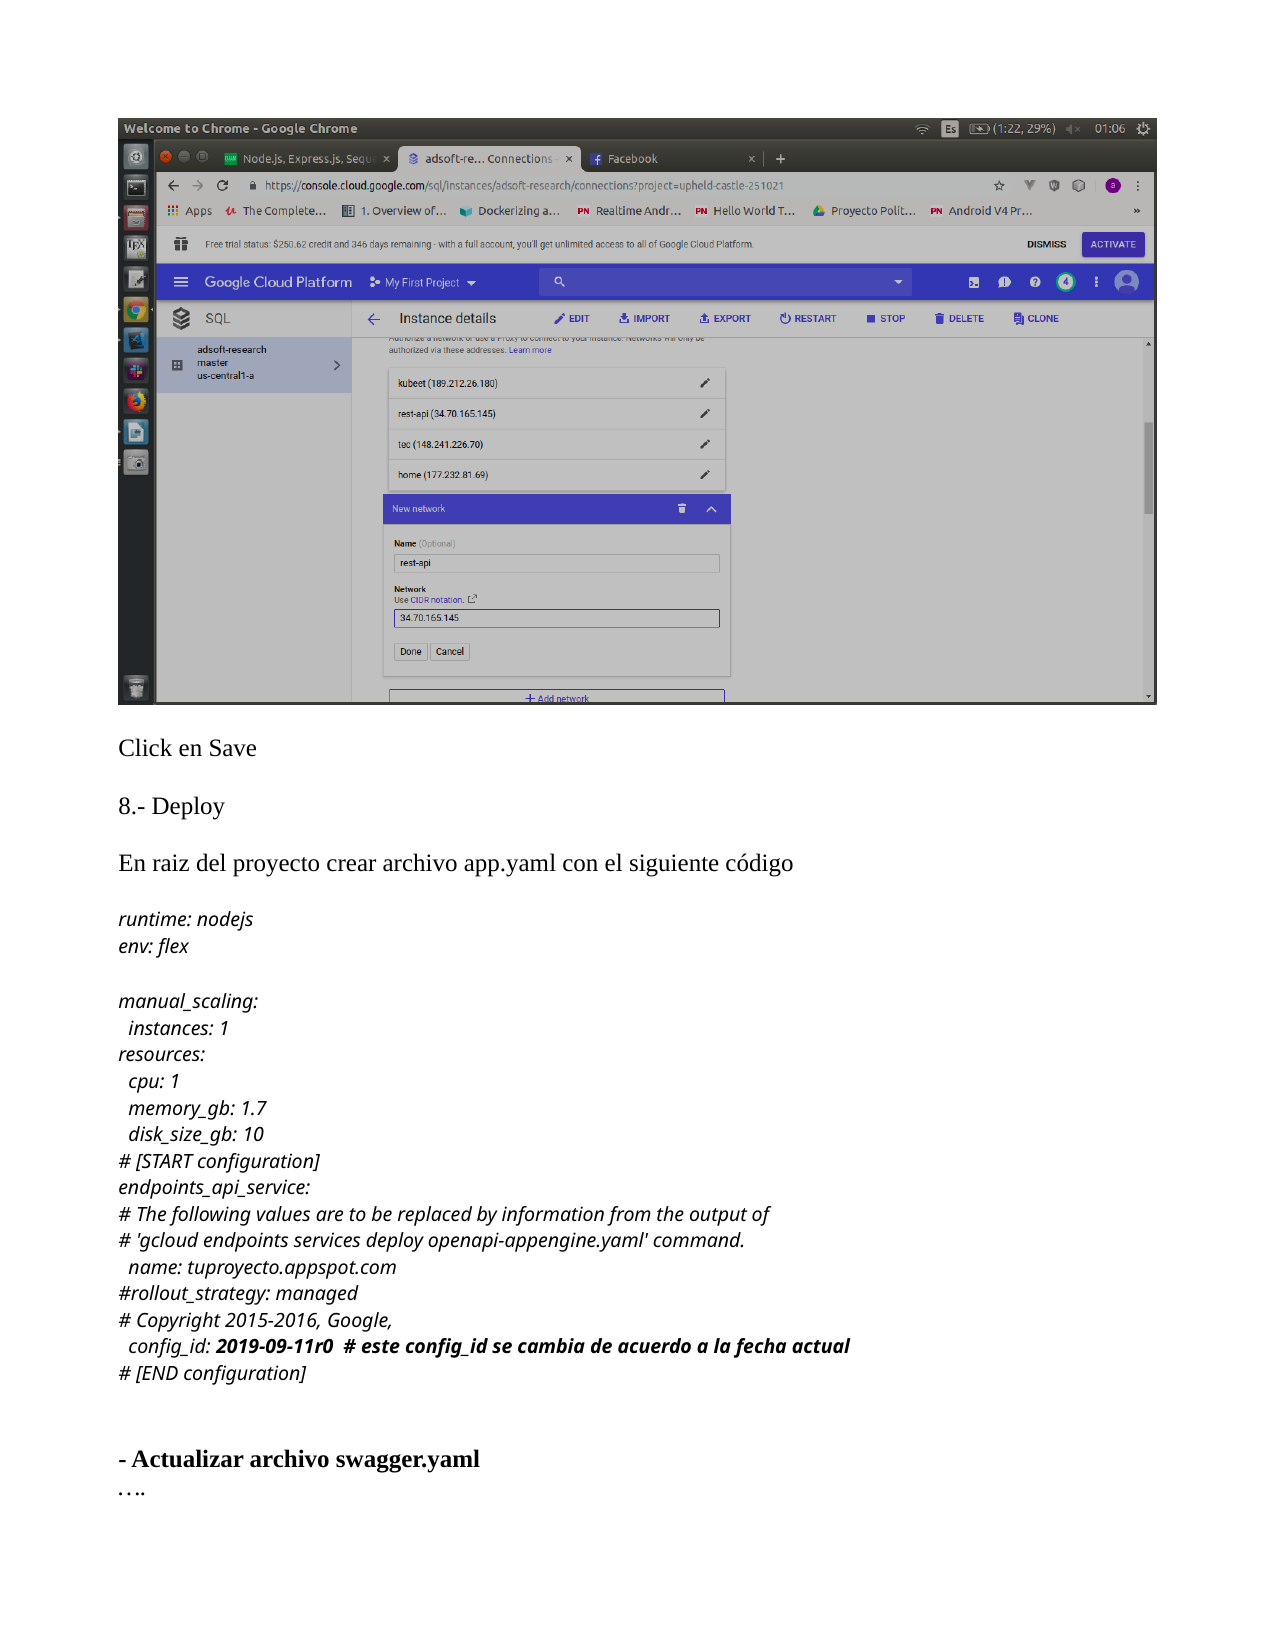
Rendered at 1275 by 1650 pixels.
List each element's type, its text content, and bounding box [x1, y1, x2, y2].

text # [END configuration] [118, 1360, 1157, 1386]
text # [START configuration] [118, 1147, 1157, 1174]
text memory_gb: 1.7 [118, 1094, 1157, 1121]
text #rollout_strategy: managed [118, 1280, 1157, 1307]
text 8.- Deploy [118, 791, 1157, 820]
text …. [118, 1472, 1157, 1501]
text endpoints_api_service: [118, 1174, 1157, 1200]
text manual_scaling: [118, 988, 1157, 1014]
text cpu: 1 [118, 1067, 1157, 1094]
text En raiz del proyecto crear archivo app.yaml con el siguiente código [118, 848, 1157, 877]
text # 'gcloud endpoints services deploy openapi-appengine.yaml' command. [118, 1227, 1157, 1253]
text env: flex [118, 932, 1157, 959]
text - Actualizar archivo swagger.yaml [118, 1444, 1157, 1472]
picture [118, 118, 1157, 705]
text # Copyright 2015-2016, Google, [118, 1307, 1157, 1333]
text runtime: nodejs [118, 906, 1157, 932]
text resources: [118, 1041, 1157, 1067]
text Click en Save [118, 733, 1157, 762]
text config_id: 2019-09-11r0 # este config_id se cambia de acuerdo a la fecha actual [118, 1333, 1157, 1360]
text name: tuproyecto.appspot.com [118, 1253, 1157, 1280]
text instances: 1 [118, 1014, 1157, 1041]
text # The following values are to be replaced by information from the output of [118, 1200, 1157, 1227]
text disk_size_gb: 10 [118, 1121, 1157, 1147]
